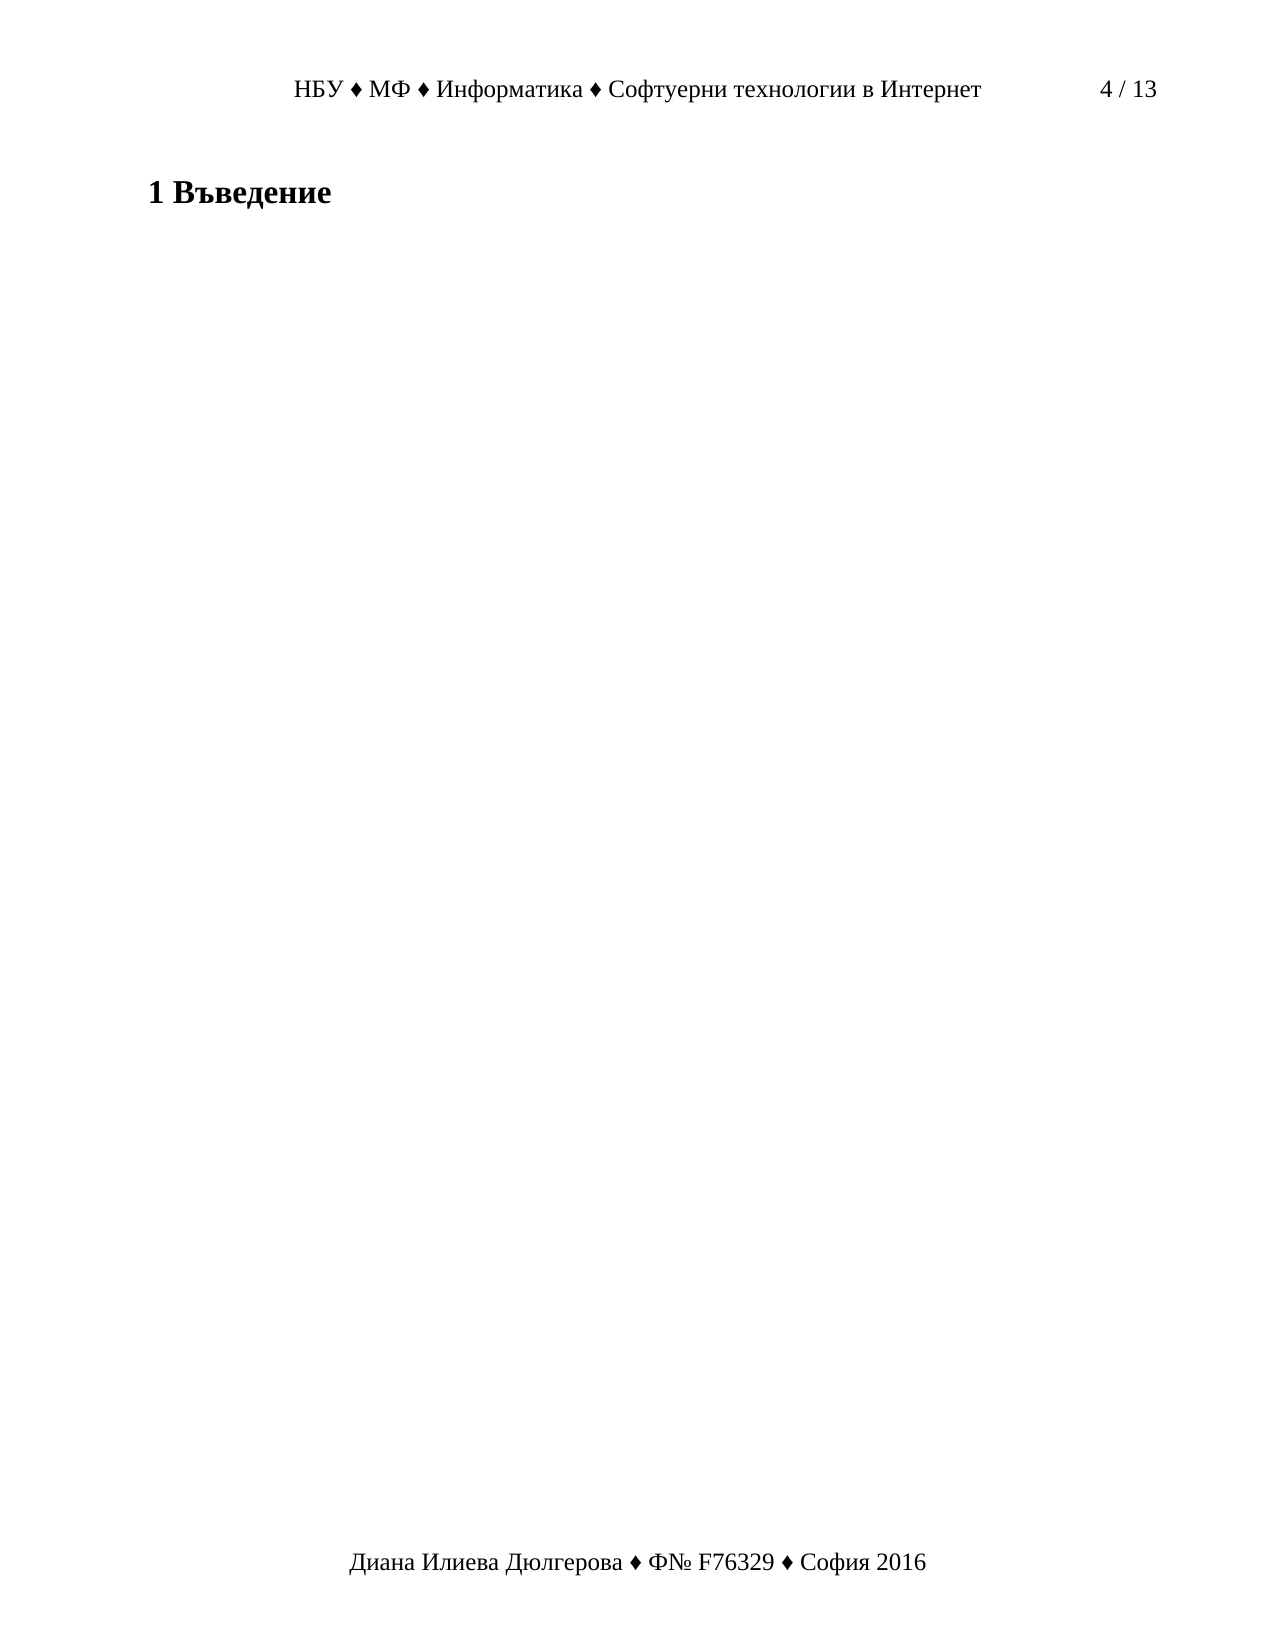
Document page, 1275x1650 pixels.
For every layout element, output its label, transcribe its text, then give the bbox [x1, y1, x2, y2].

subtitle 1 Въведение [148, 173, 1157, 211]
